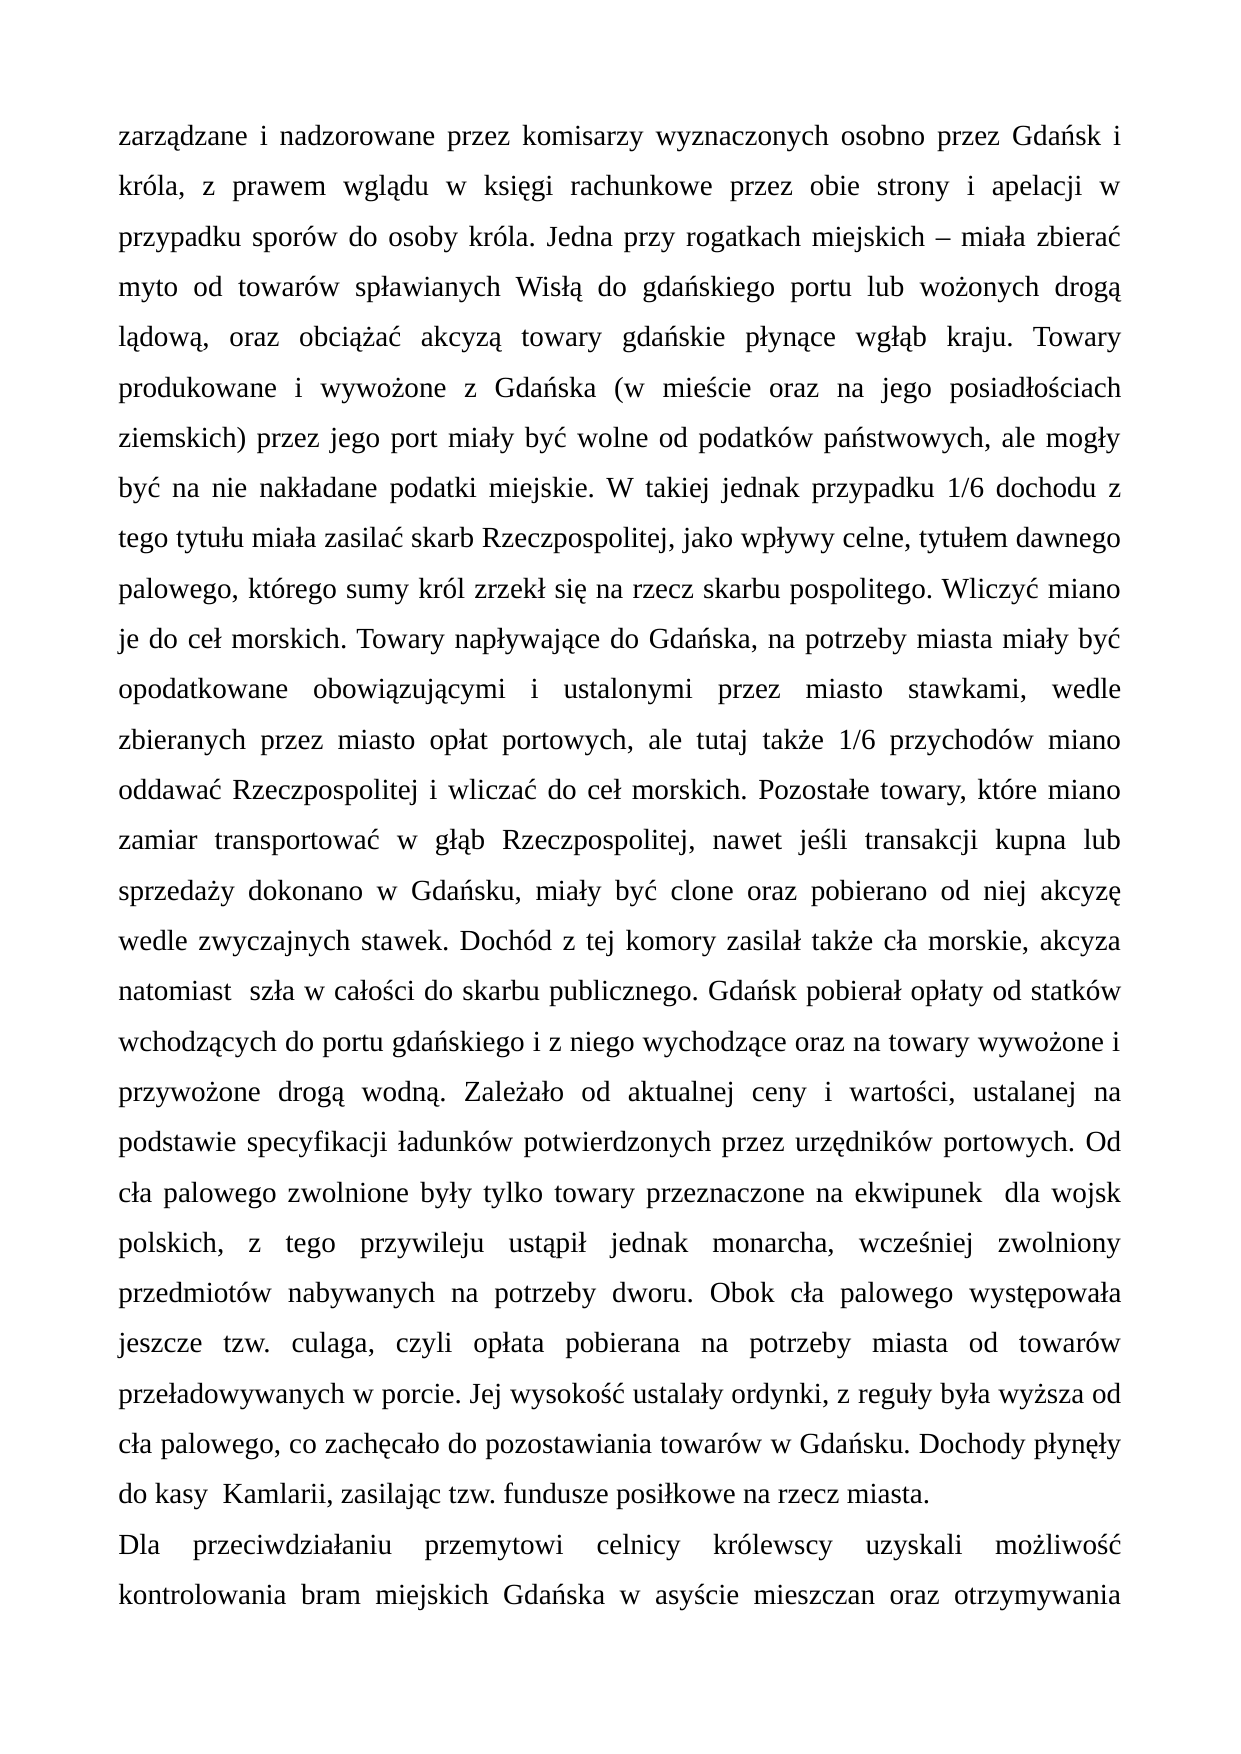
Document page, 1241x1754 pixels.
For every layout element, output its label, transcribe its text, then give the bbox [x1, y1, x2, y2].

text Dla przeciwdziałaniu przemytowi celnicy królewscy uzyskali możliwość kontrolowania bram miejskich Gdańska w asyście mieszczan oraz otrzymywania [118, 1527, 1122, 1611]
text zarządzane i nadzorowane przez komisarzy wyznaczonych osobno przez Gdańsk i króla, z prawem wglądu w księgi rachunkowe przez obie strony i apelacji w przypadku sporów do osoby króla. Jedna przy rogatkach miejskich – miała zbierać myto od towarów spławianych Wisłą do gdańskiego portu lub wożonych drogą lądową, oraz obciążać akcyzą towary gdańskie płynące wgłąb kraju. Towary produkowane i wywożone z Gdańska (w mieście oraz na jego posiadłościach ziemskich) przez jego port miały być wolne od podatków państwowych, ale mogły być na nie nakładane podatki miejskie. W takiej jednak przypadku 1/6 dochodu z tego tytułu miała zasilać skarb Rzeczpospolitej, jako wpływy celne, tytułem dawnego palowego, którego sumy król zrzekł się na rzecz skarbu pospolitego. Wliczyć miano je do ceł morskich. Towary napływające do Gdańska, na potrzeby miasta miały być opodatkowane obowiązującymi i ustalonymi przez miasto stawkami, wedle zbieranych przez miasto opłat portowych, ale tutaj także 1/6 przychodów miano oddawać Rzeczpospolitej i wliczać do ceł morskich. Pozostałe towary, które miano zamiar transportować w głąb Rzeczpospolitej, nawet jeśli transakcji kupna lub sprzedaży dokonano w Gdańsku, miały być clone oraz pobierano od niej akcyzę wedle zwyczajnych stawek. Dochód z tej komory zasilał także cła morskie, akcyza natomiast szła w całości do skarbu publicznego. Gdańsk pobierał opłaty od statków wchodzących do portu gdańskiego i z niego wychodzące oraz na towary wywożone i przywożone drogą wodną. Zależało od aktualnej ceny i wartości, ustalanej na podstawie specyfikacji ładunków potwierdzonych przez urzędników portowych. Od cła palowego zwolnione były tylko towary przeznaczone na ekwipunek dla wojsk polskich, z tego przywileju ustąpił jednak monarcha, wcześniej zwolniony przedmiotów nabywanych na potrzeby dworu. Obok cła palowego występowała jeszcze tzw. culaga, czyli opłata pobierana na potrzeby miasta od towarów przeładowywanych w porcie. Jej wysokość ustalały ordynki, z reguły była wyższa od cła palowego, co zachęcało do pozostawiania towarów w Gdańsku. Dochody płynęły do kasy Kamlarii, zasilając tzw. fundusze posiłkowe na rzecz miasta. [118, 118, 1122, 1510]
